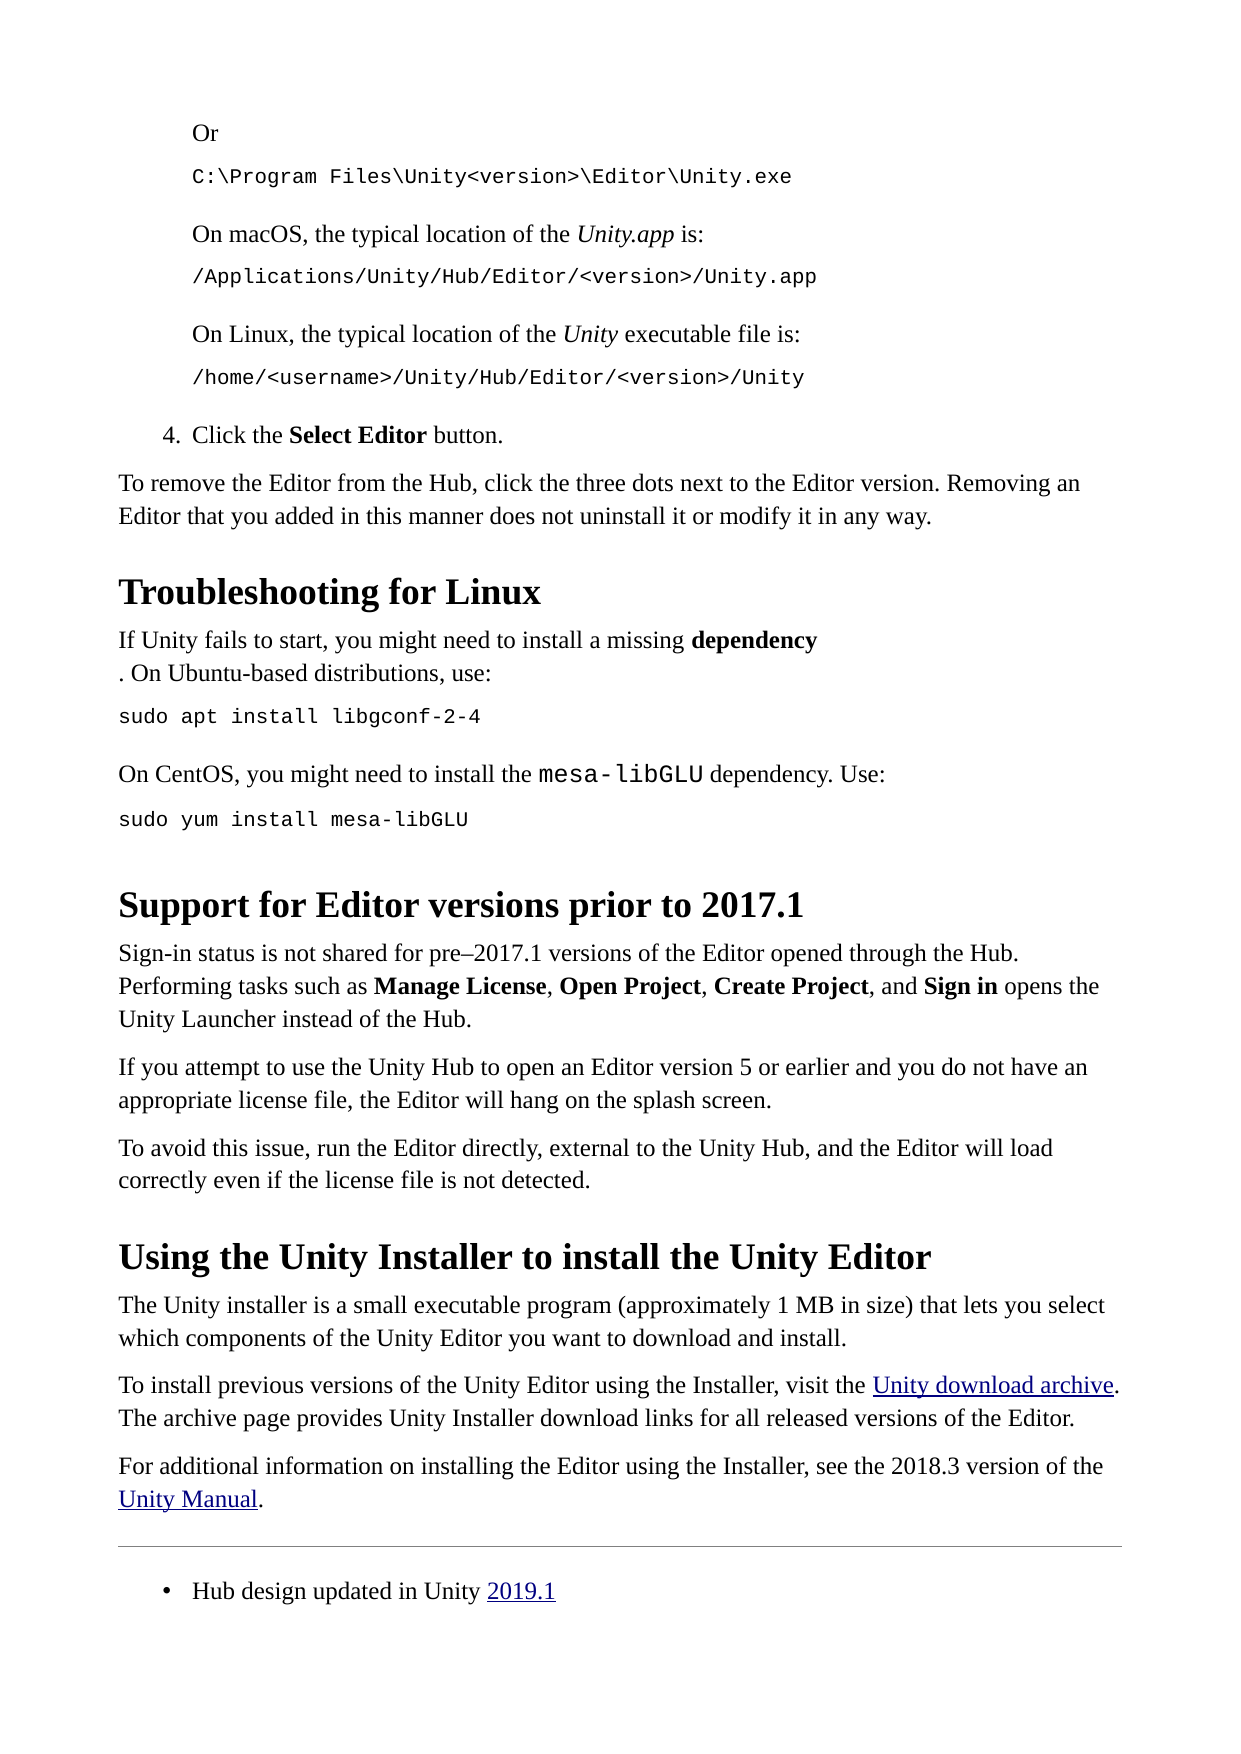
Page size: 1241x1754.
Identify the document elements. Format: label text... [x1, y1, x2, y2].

text To install previous versions of the Unity Editor using the Installer, visit the Unity download archive. The archive page provides Unity Installer download links for all released versions of the Editor. [118, 1370, 1122, 1432]
text The Unity installer is a small executable program (approximately 1 MB in size) that lets you select which components of the Unity Editor you want to download and install. [118, 1290, 1122, 1351]
list C:\Program Files\Unity<version>\Editor\Unity.exe [162, 166, 1122, 189]
subtitle Using the Unity Installer to install the Unity Editor [118, 1234, 1122, 1277]
text To avoid this issue, run the Editor directly, external to the Unity Hub, and the Editor will load correctly even if the license file is not detected. [118, 1133, 1122, 1194]
text On CentOS, you might need to install the mesa-libGLU dependency. Use: [118, 759, 1122, 789]
list On Linux, the typical location of the Unity executable file is: [162, 319, 1122, 348]
list On macOS, the typical location of the Unity.app is: [162, 219, 1122, 248]
list /home/<username>/Unity/Hub/Editor/<version>/Unity [162, 367, 1122, 391]
text If you attempt to use the Unity Hub to open an Editor version 5 or earlier and you do not have an appropriate license file, the Editor will hang on the splash screen. [118, 1052, 1122, 1114]
subtitle Troubleshooting for Linux [118, 569, 1122, 612]
text sudo yum install mesa-libGLU [118, 809, 1122, 832]
list Hub design updated in Unity 2019.1 [162, 1576, 1122, 1604]
list /Applications/Unity/Hub/Editor/<version>/Unity.app [162, 266, 1122, 290]
text Sign-in status is not shared for pre–2017.1 versions of the Editor opened through the Hub. Performing tasks such as Manage License, Open Project, Create Project, and Sign in opens the Unity Launcher instead of the Hub. [118, 938, 1122, 1033]
text For additional information on installing the Editor using the Installer, see the 2018.3 version of the Unity Manual. [118, 1451, 1122, 1513]
list Or [162, 118, 1122, 147]
subtitle Support for Editor versions prior to 2017.1 [118, 883, 1122, 926]
text sudo apt install libgconf-2-4 [118, 706, 1122, 729]
text To remove the Editor from the Hub, click the three dots next to the Editor version. Removing an Editor that you added in this manner does not uninstall it or modify it in any way. [118, 468, 1122, 530]
text If Unity fails to start, you might need to install a missing dependency . On Ubuntu-based distributions, use: [118, 625, 1122, 687]
list Click the Select Editor button. [162, 420, 1122, 449]
